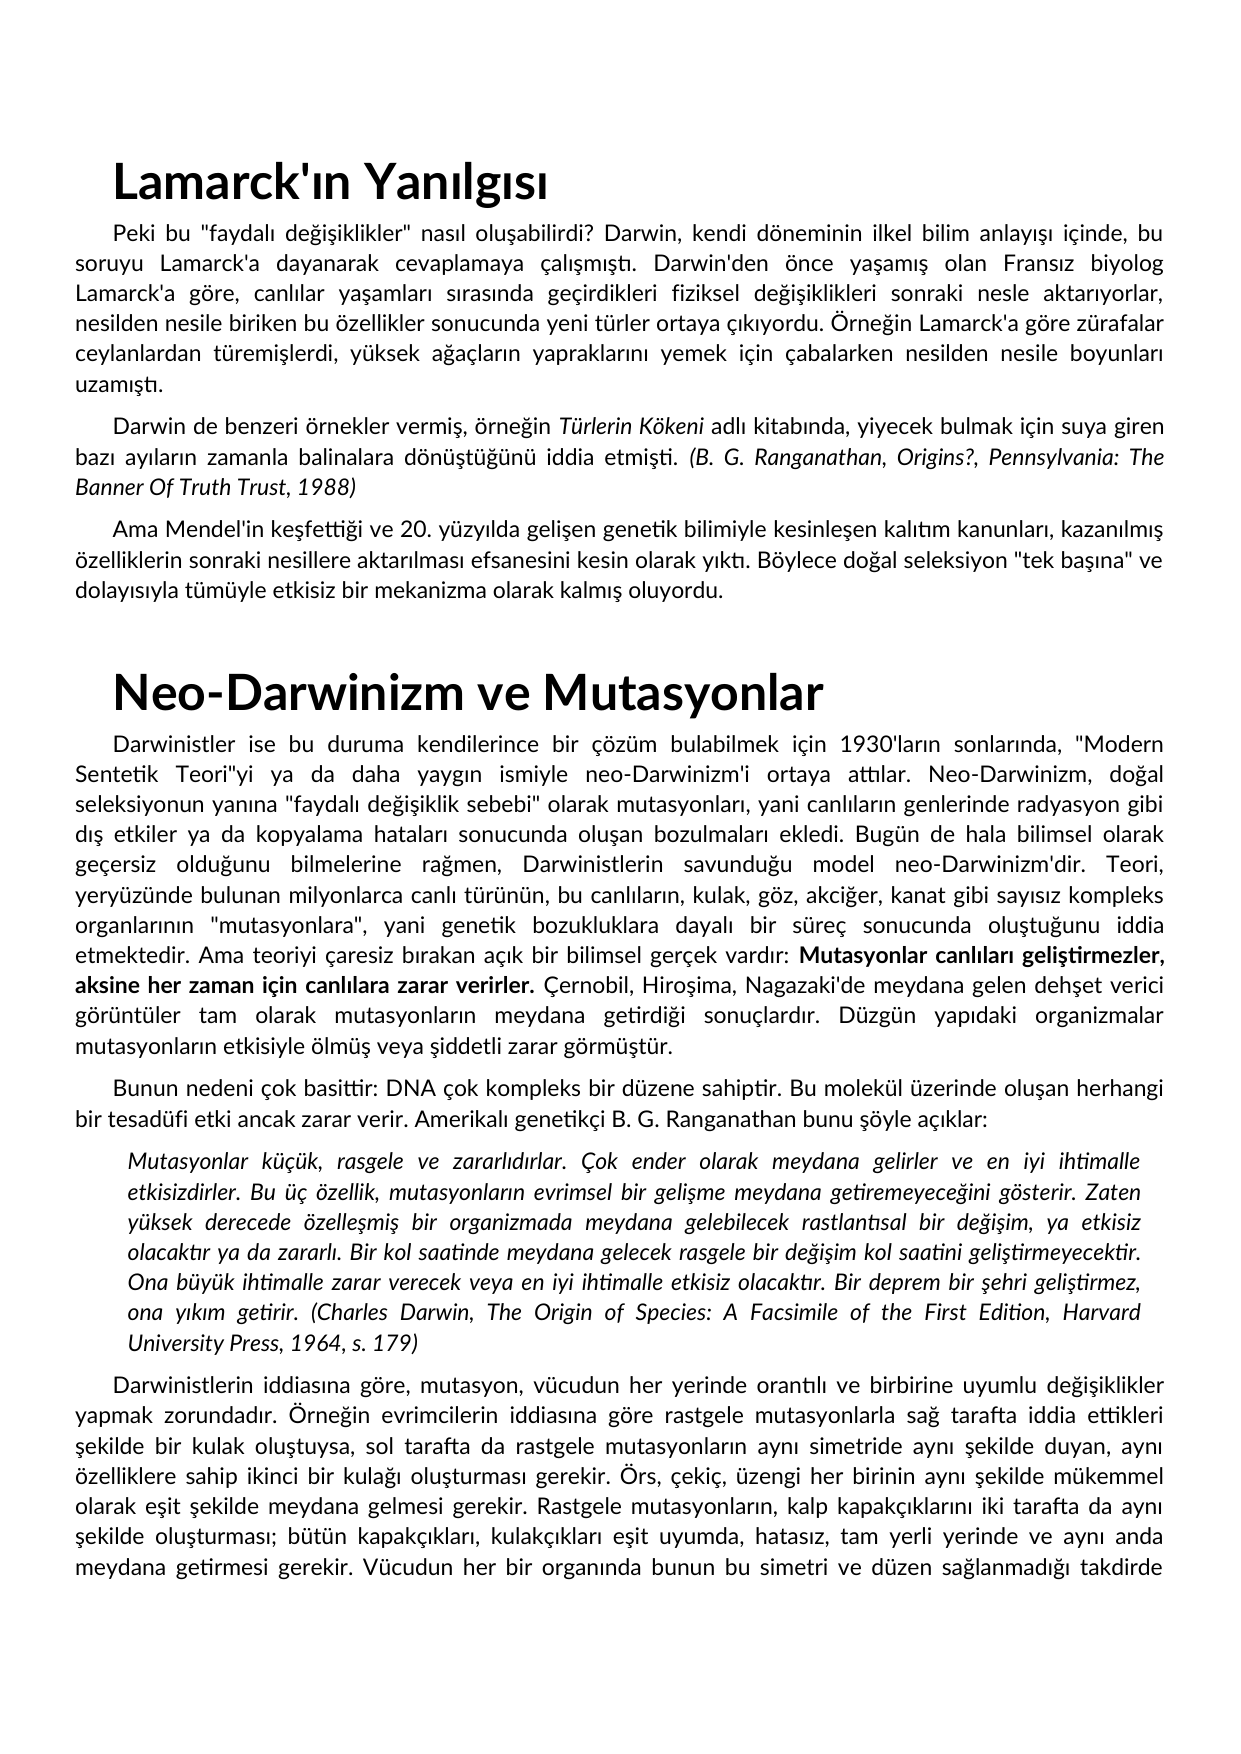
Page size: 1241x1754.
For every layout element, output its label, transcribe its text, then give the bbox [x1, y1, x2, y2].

text Darwinistler ise bu duruma kendilerince bir çözüm bulabilmek için 1930'ların sonlarında, "Modern Sentetik Teori"yi ya da daha yaygın ismiyle neo-Darwinizm'i ortaya attılar. Neo-Darwinizm, doğal seleksiyonun yanına "faydalı değişiklik sebebi" olarak mutasyonları, yani canlıların genlerinde radyasyon gibi dış etkiler ya da kopyalama hataları sonucunda oluşan bozulmaları ekledi. Bugün de hala bilimsel olarak geçersiz olduğunu bilmelerine rağmen, Darwinistlerin savunduğu model neo-Darwinizm'dir. Teori, yeryüzünde bulunan milyonlarca canlı türünün, bu canlıların, kulak, göz, akciğer, kanat gibi sayısız kompleks organlarının "mutasyonlara", yani genetik bozukluklara dayalı bir süreç sonucunda oluştuğunu iddia etmektedir. Ama teoriyi çaresiz bırakan açık bir bilimsel gerçek vardır: Mutasyonlar canlıları geliştirmezler, aksine her zaman için canlılara zarar verirler. Çernobil, Hiroşima, Nagazaki'de meydana gelen dehşet verici görüntüler tam olarak mutasyonların meydana getirdiği sonuçlardır. Düzgün yapıdaki organizmalar mutasyonların etkisiyle ölmüş veya şiddetli zarar görmüştür. [75, 729, 1165, 1059]
text Peki bu "faydalı değişiklikler" nasıl oluşabilirdi? Darwin, kendi döneminin ilkel bilim anlayışı içinde, bu soruyu Lamarck'a dayanarak cevaplamaya çalışmıştı. Darwin'den önce yaşamış olan Fransız biyolog Lamarck'a göre, canlılar yaşamları sırasında geçirdikleri fiziksel değişiklikleri sonraki nesle aktarıyorlar, nesilden nesile biriken bu özellikler sonucunda yeni türler ortaya çıkıyordu. Örneğin Lamarck'a göre zürafalar ceylanlardan türemişlerdi, yüksek ağaçların yapraklarını yemek için çabalarken nesilden nesile boyunları uzamıştı. [75, 218, 1165, 397]
subtitle Neo-Darwinizm ve Mutasyonlar [112, 661, 1165, 721]
text Darwinistlerin iddiasına göre, mutasyon, vücudun her yerinde orantılı ve birbirine uyumlu değişiklikler yapmak zorundadır. Örneğin evrimcilerin iddiasına göre rastgele mutasyonlarla sağ tarafta iddia ettikleri şekilde bir kulak oluştuysa, sol tarafta da rastgele mutasyonların aynı simetride aynı şekilde duyan, aynı özelliklere sahip ikinci bir kulağı oluşturması gerekir. Örs, çekiç, üzengi her birinin aynı şekilde mükemmel olarak eşit şekilde meydana gelmesi gerekir. Rastgele mutasyonların, kalp kapakçıklarını iki tarafta da aynı şekilde oluşturması; bütün kapakçıkları, kulakçıkları eşit uyumda, hatasız, tam yerli yerinde ve aynı anda meydana getirmesi gerekir. Vücudun her bir organında bunun bu simetri ve düzen sağlanmadığı takdirde [75, 1371, 1165, 1580]
text Mutasyonlar küçük, rasgele ve zararlıdırlar. Çok ender olarak meydana gelirler ve en iyi ihtimalle etkisizdirler. Bu üç özellik, mutasyonların evrimsel bir gelişme meydana getiremeyeceğini gösterir. Zaten yüksek derecede özelleşmiş bir organizmada meydana gelebilecek rastlantısal bir değişim, ya etkisiz olacaktır ya da zararlı. Bir kol saatinde meydana gelecek rasgele bir değişim kol saatini geliştirmeyecektir. Ona büyük ihtimalle zarar verecek veya en iyi ihtimalle etkisiz olacaktır. Bir deprem bir şehri geliştirmez, ona yıkım getirir. (Charles Darwin, The Origin of Species: A Facsimile of the First Edition, Harvard University Press, 1964, s. 179) [127, 1147, 1143, 1356]
text Darwin de benzeri örnekler vermiş, örneğin Türlerin Kökeni adlı kitabında, yiyecek bulmak için suya giren bazı ayıların zamanla balinalara dönüştüğünü iddia etmişti. (B. G. Ranganathan, Origins?, Pennsylvania: The Banner Of Truth Trust, 1988) [75, 412, 1165, 500]
text Ama Mendel'in keşfettiği ve 20. yüzyılda gelişen genetik bilimiyle kesinleşen kalıtım kanunları, kazanılmış özelliklerin sonraki nesillere aktarılması efsanesini kesin olarak yıktı. Böylece doğal seleksiyon "tek başına" ve dolayısıyla tümüyle etkisiz bir mekanizma olarak kalmış oluyordu. [75, 515, 1165, 603]
text Bunun nedeni çok basittir: DNA çok kompleks bir düzene sahiptir. Bu molekül üzerinde oluşan herhangi bir tesadüfi etki ancak zarar verir. Amerikalı genetikçi B. G. Ranganathan bunu şöyle açıklar: [75, 1074, 1165, 1132]
subtitle Lamarck'ın Yanılgısı [112, 150, 1165, 210]
